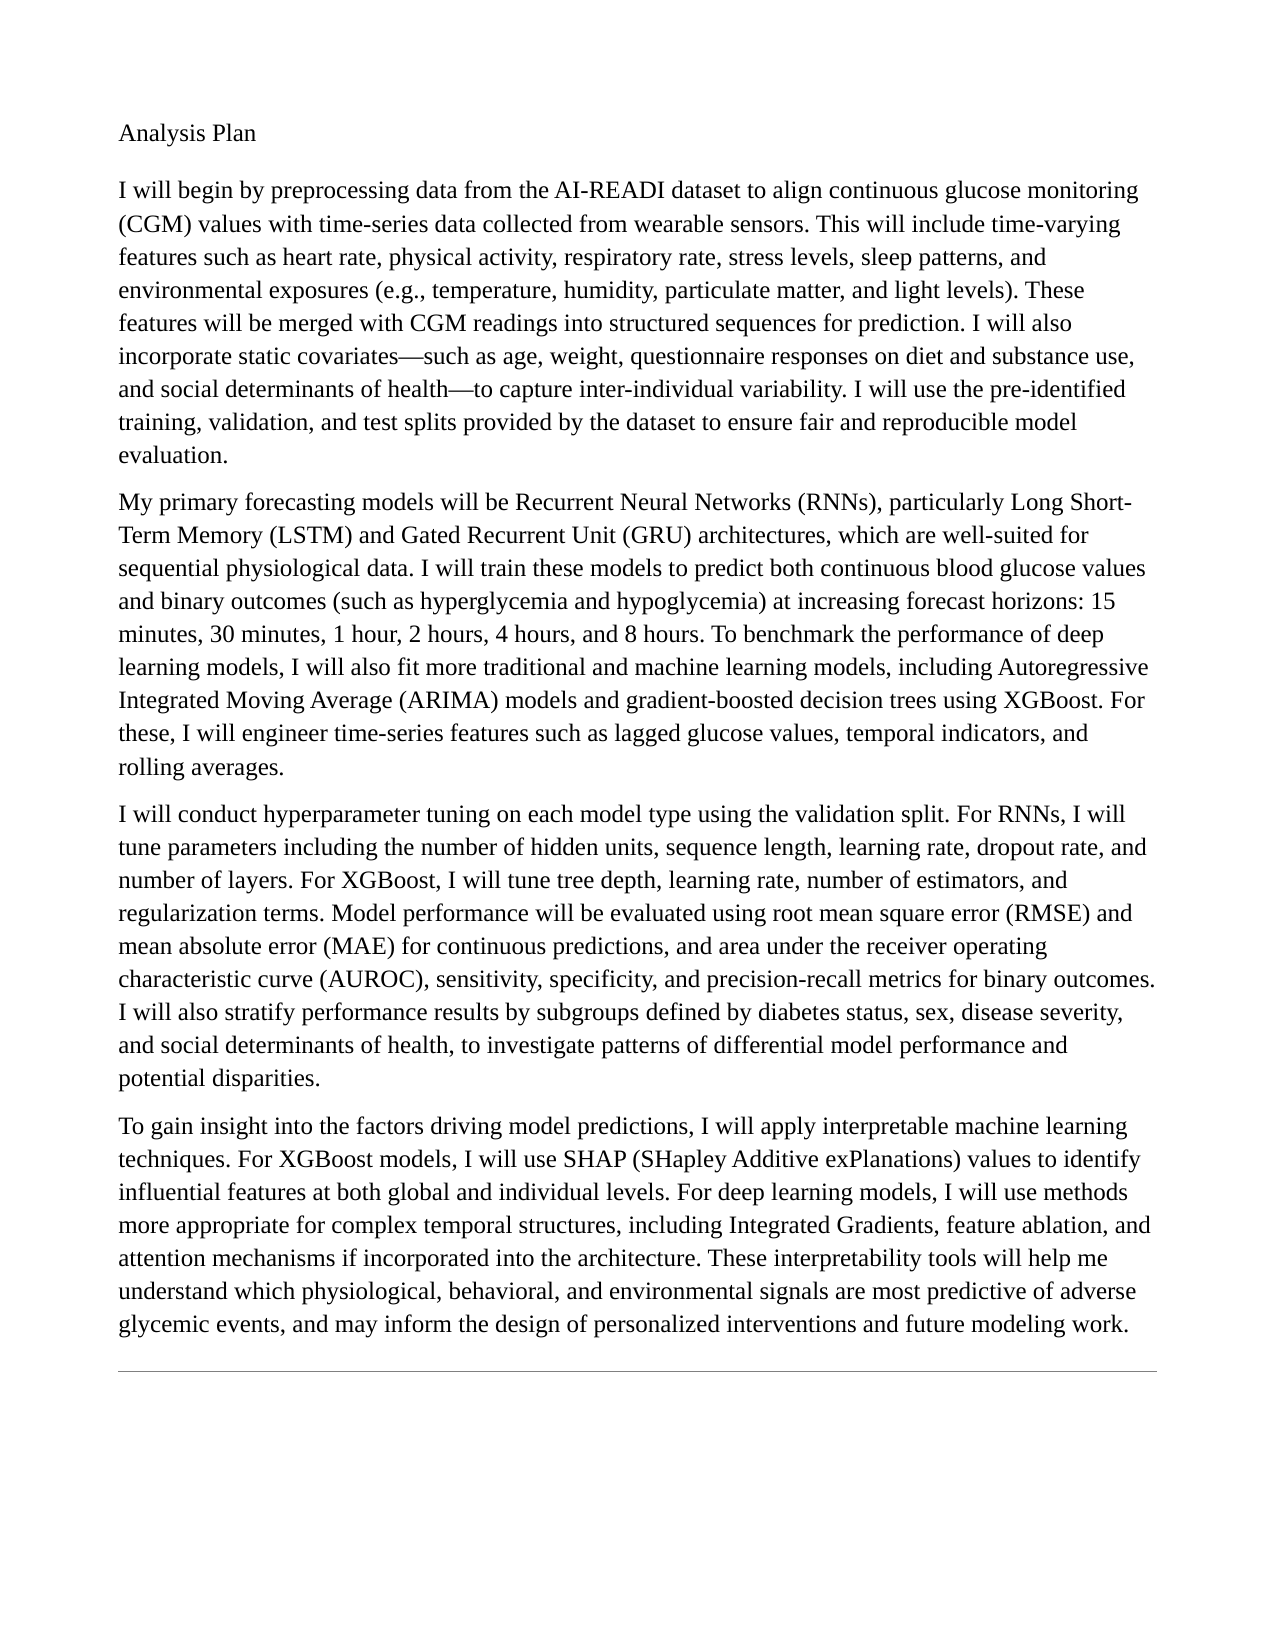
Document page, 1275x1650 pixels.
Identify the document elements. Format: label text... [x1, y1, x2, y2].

text To gain insight into the factors driving model predictions, I will apply interpretable machine learning techniques. For XGBoost models, I will use SHAP (SHapley Additive exPlanations) values to identify influential features at both global and individual levels. For deep learning models, I will use methods more appropriate for complex temporal structures, including Integrated Gradients, feature ablation, and attention mechanisms if incorporated into the architecture. These interpretability tools will help me understand which physiological, behavioral, and environmental signals are most predictive of adverse glycemic events, and may inform the design of personalized interventions and future modeling work. [118, 1111, 1157, 1338]
text I will conduct hyperparameter tuning on each model type using the validation split. For RNNs, I will tune parameters including the number of hidden units, sequence length, learning rate, dropout rate, and number of layers. For XGBoost, I will tune tree depth, learning rate, number of estimators, and regularization terms. Model performance will be evaluated using root mean square error (RMSE) and mean absolute error (MAE) for continuous predictions, and area under the receiver operating characteristic curve (AUROC), sensitivity, specificity, and precision-recall metrics for binary outcomes. I will also stratify performance results by subgroups defined by diabetes status, sex, disease severity, and social determinants of health, to investigate patterns of differential model performance and potential disparities. [118, 799, 1157, 1092]
text My primary forecasting models will be Recurrent Neural Networks (RNNs), particularly Long Short-Term Memory (LSTM) and Gated Recurrent Unit (GRU) architectures, which are well-suited for sequential physiological data. I will train these models to predict both continuous blood glucose values and binary outcomes (such as hyperglycemia and hypoglycemia) at increasing forecast horizons: 15 minutes, 30 minutes, 1 hour, 2 hours, 4 hours, and 8 hours. To benchmark the performance of deep learning models, I will also fit more traditional and machine learning models, including Autoregressive Integrated Moving Average (ARIMA) models and gradient-boosted decision trees using XGBoost. For these, I will engineer time-series features such as lagged glucose values, temporal indicators, and rolling averages. [118, 487, 1157, 780]
text Analysis Plan [118, 118, 1157, 147]
text I will begin by preprocessing data from the AI-READI dataset to align continuous glucose monitoring (CGM) values with time-series data collected from wearable sensors. This will include time-varying features such as heart rate, physical activity, respiratory rate, stress levels, sleep patterns, and environmental exposures (e.g., temperature, humidity, particulate matter, and light levels). These features will be merged with CGM readings into structured sequences for prediction. I will also incorporate static covariates—such as age, weight, questionnaire responses on diet and substance use, and social determinants of health—to capture inter-individual variability. I will use the pre-identified training, validation, and test splits provided by the dataset to ensure fair and reproducible model evaluation. [118, 176, 1157, 468]
